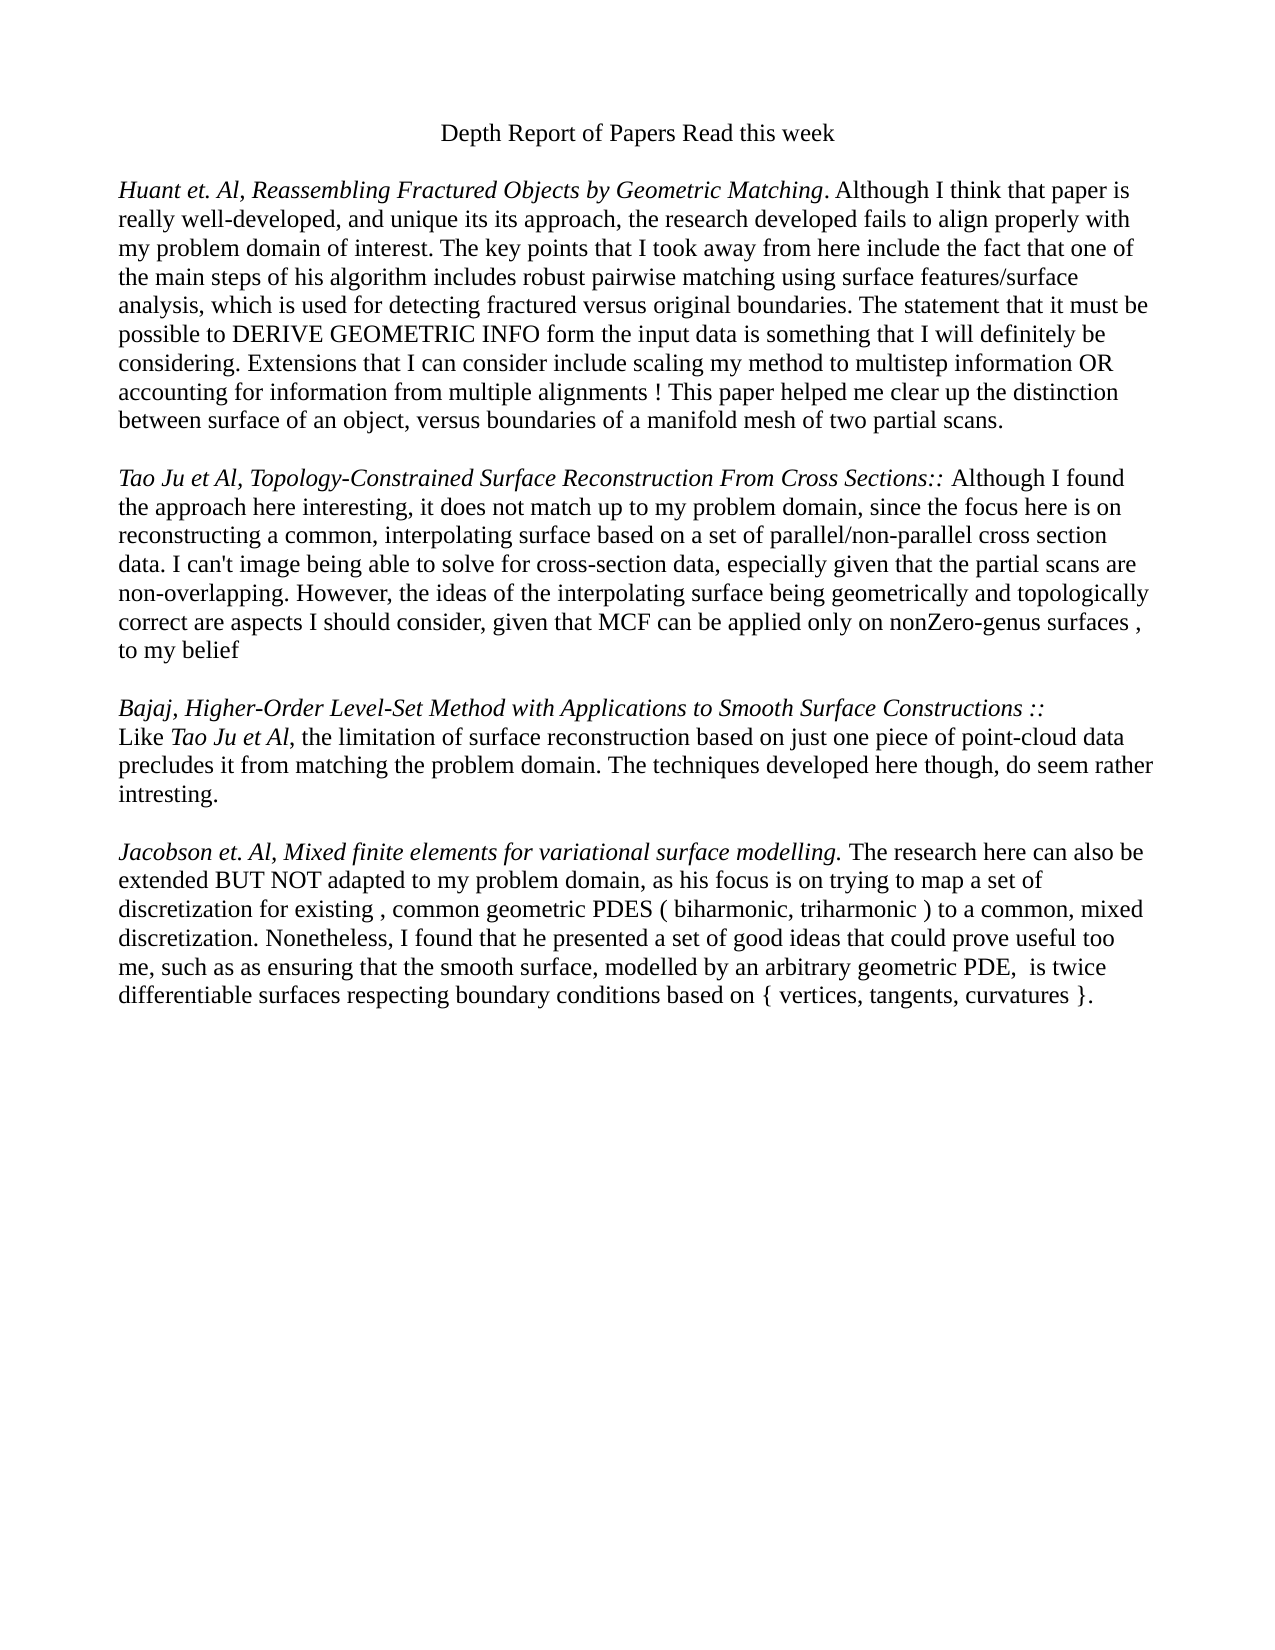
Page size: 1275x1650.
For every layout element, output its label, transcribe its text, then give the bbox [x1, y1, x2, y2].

text Like Tao Ju et Al, the limitation of surface reconstruction based on just one piece of point-cloud data precludes it from matching the problem domain. The techniques developed here though, do seem rather intresting. [118, 722, 1157, 808]
text Huant et. Al, Reassembling Fractured Objects by Geometric Matching. Although I think that paper is really well-developed, and unique its its approach, the research developed fails to align properly with my problem domain of interest. The key points that I took away from here include the fact that one of the main steps of his algorithm includes robust pairwise matching using surface features/surface analysis, which is used for detecting fractured versus original boundaries. The statement that it must be possible to DERIVE GEOMETRIC INFO form the input data is something that I will definitely be considering. Extensions that I can consider include scaling my method to multistep information OR accounting for information from multiple alignments ! This paper helped me clear up the distinction between surface of an object, versus boundaries of a manifold mesh of two partial scans. [118, 176, 1157, 434]
text Bajaj, Higher-Order Level-Set Method with Applications to Smooth Surface Constructions :: [118, 693, 1157, 722]
text Depth Report of Papers Read this week [118, 118, 1157, 147]
text Tao Ju et Al, Topology-Constrained Surface Reconstruction From Cross Sections:: Although I found the approach here interesting, it does not match up to my problem domain, since the focus here is on reconstructing a common, interpolating surface based on a set of parallel/non-parallel cross section data. I can't image being able to solve for cross-section data, especially given that the partial scans are non-overlapping. However, the ideas of the interpolating surface being geometrically and topologically correct are aspects I should consider, given that MCF can be applied only on nonZero-genus surfaces , to my belief [118, 463, 1157, 664]
text Jacobson et. Al, Mixed finite elements for variational surface modelling. The research here can also be extended BUT NOT adapted to my problem domain, as his focus is on trying to map a set of discretization for existing , common geometric PDES ( biharmonic, triharmonic ) to a common, mixed discretization. Nonetheless, I found that he presented a set of good ideas that could prove useful too me, such as as ensuring that the smooth surface, modelled by an arbitrary geometric PDE, is twice differentiable surfaces respecting boundary conditions based on { vertices, tangents, curvatures }. [118, 837, 1157, 1009]
